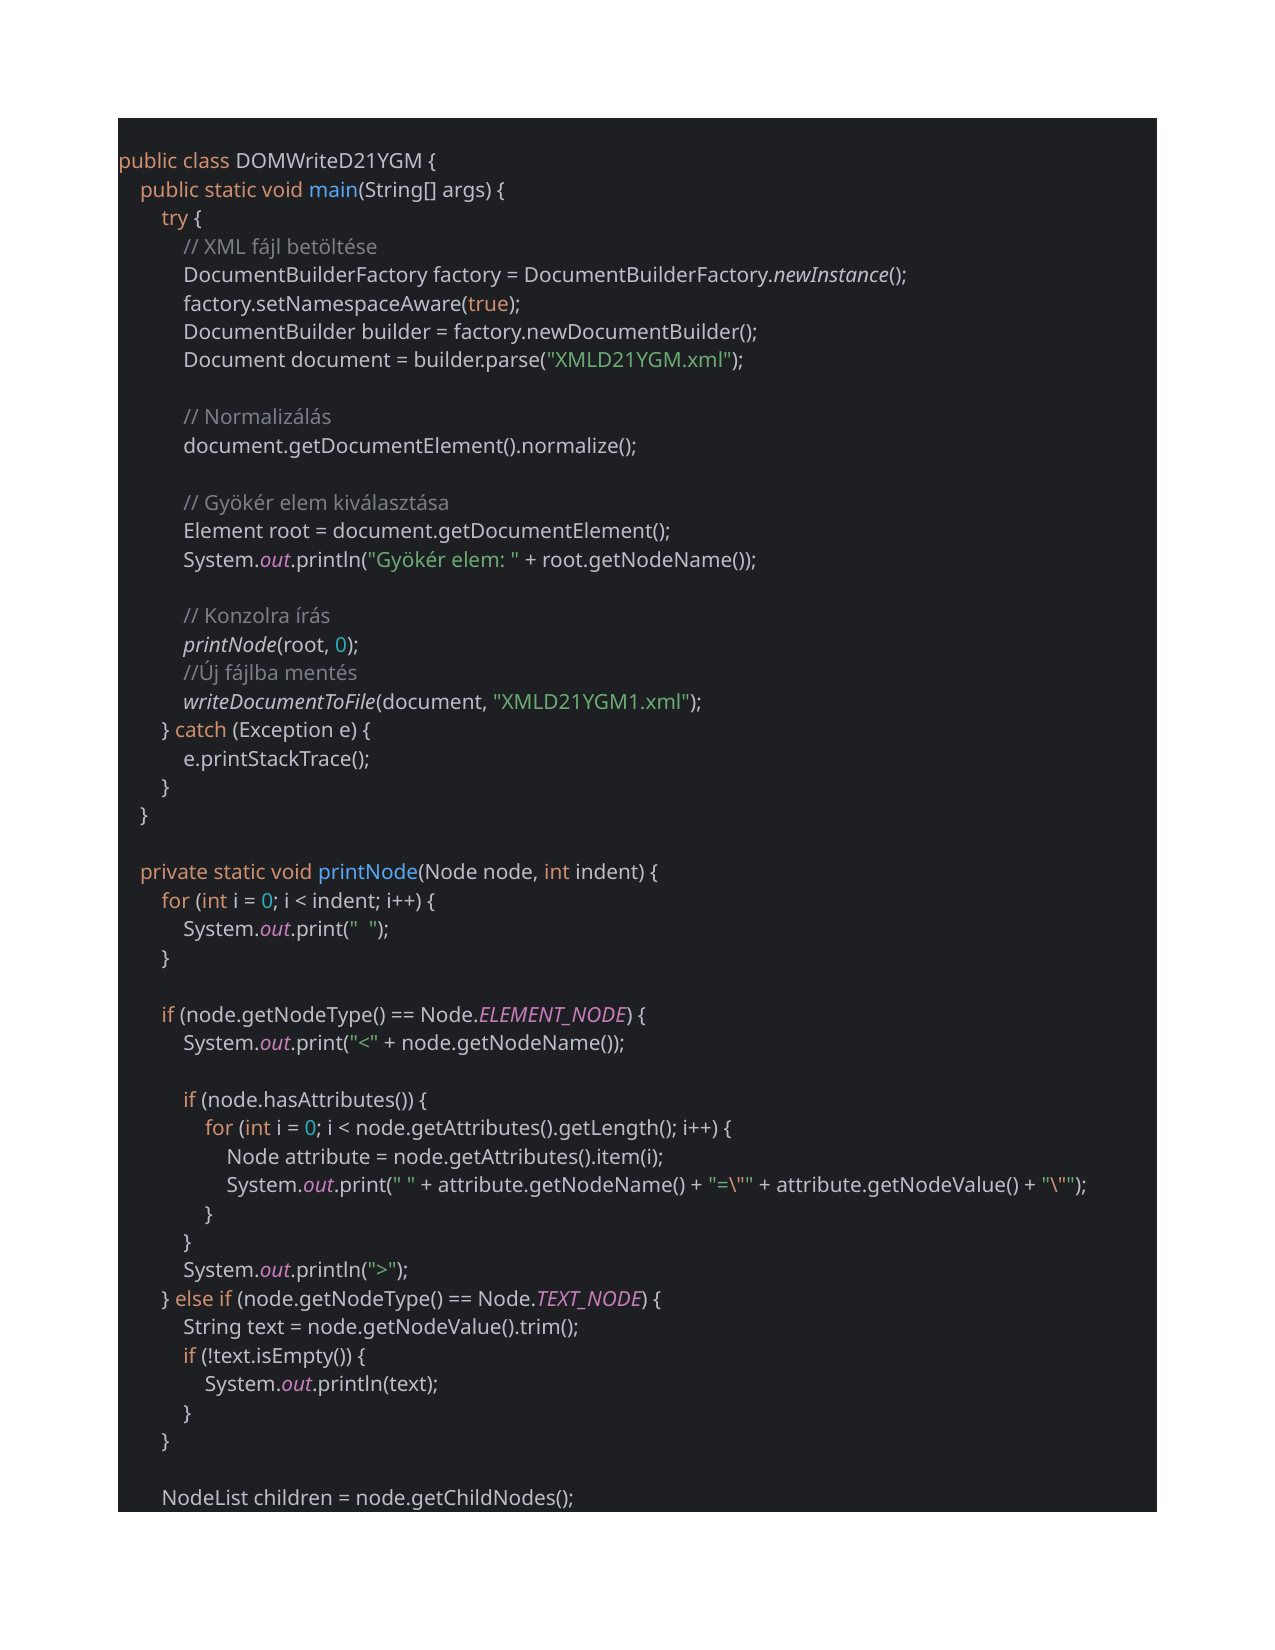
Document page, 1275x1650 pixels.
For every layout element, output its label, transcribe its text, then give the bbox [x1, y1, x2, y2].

text public class DOMWriteD21YGM { public static void main(String[] args) { try { // XML fájl betöltése DocumentBuilderFactory factory = DocumentBuilderFactory.newInstance(); factory.setNamespaceAware(true); DocumentBuilder builder = factory.newDocumentBuilder(); Document document = builder.parse("XMLD21YGM.xml"); // Normalizálás document.getDocumentElement().normalize(); // Gyökér elem kiválasztása Element root = document.getDocumentElement(); System.out.println("Gyökér elem: " + root.getNodeName()); // Konzolra írás printNode(root, 0); //Új fájlba mentés writeDocumentToFile(document, "XMLD21YGM1.xml"); } catch (Exception e) { e.printStackTrace(); } } private static void printNode(Node node, int indent) { for (int i = 0; i < indent; i++) { System.out.print(" "); } if (node.getNodeType() == Node.ELEMENT_NODE) { System.out.print("<" + node.getNodeName()); if (node.hasAttributes()) { for (int i = 0; i < node.getAttributes().getLength(); i++) { Node attribute = node.getAttributes().item(i); System.out.print(" " + attribute.getNodeName() + "=\"" + attribute.getNodeValue() + "\""); } } System.out.println(">"); } else if (node.getNodeType() == Node.TEXT_NODE) { String text = node.getNodeValue().trim(); if (!text.isEmpty()) { System.out.println(text); } } NodeList children = node.getChildNodes(); [118, 118, 1157, 1512]
